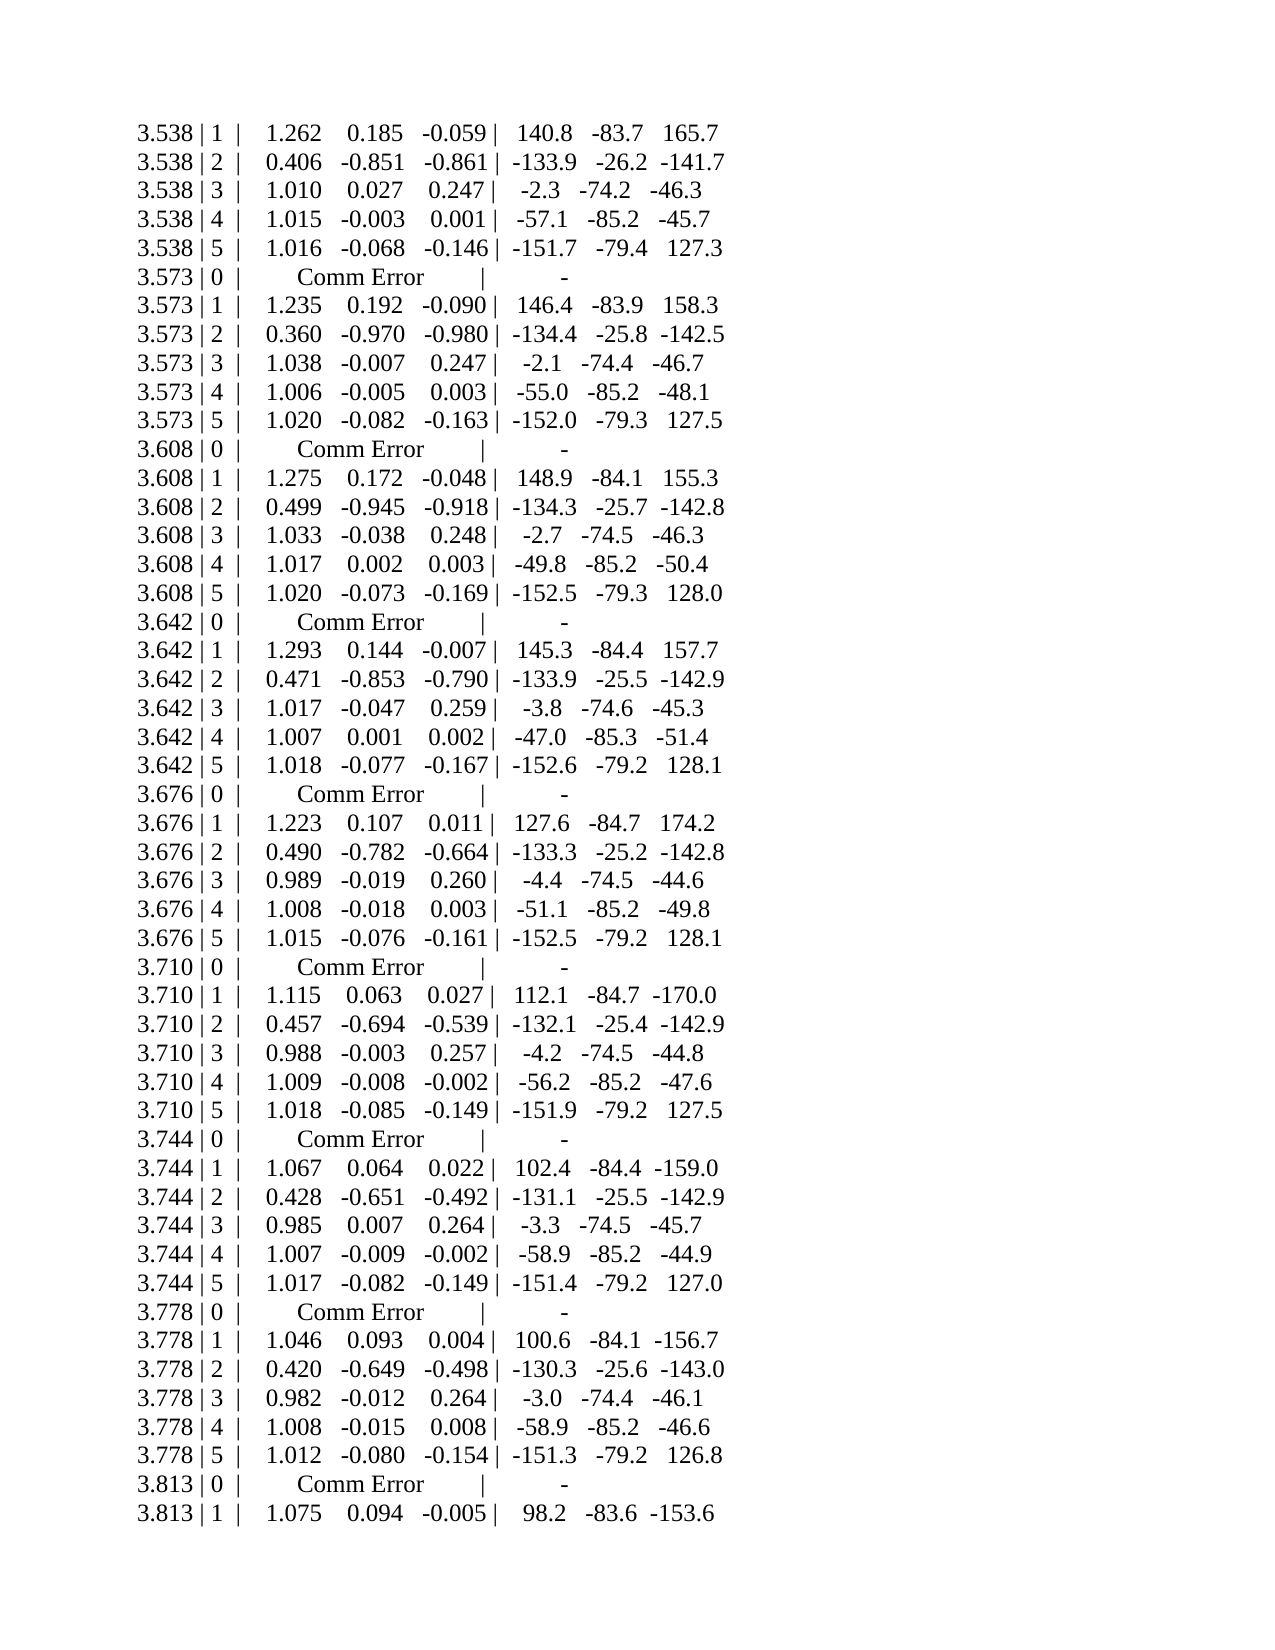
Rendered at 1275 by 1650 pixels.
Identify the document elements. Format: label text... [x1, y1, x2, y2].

text 3.642 | 5 | 1.018 -0.077 -0.167 | -152.6 -79.2 128.1 [118, 751, 1157, 779]
text 3.778 | 4 | 1.008 -0.015 0.008 | -58.9 -85.2 -46.6 [118, 1412, 1157, 1441]
text 3.573 | 5 | 1.020 -0.082 -0.163 | -152.0 -79.3 127.5 [118, 406, 1157, 434]
text 3.676 | 4 | 1.008 -0.018 0.003 | -51.1 -85.2 -49.8 [118, 894, 1157, 923]
text 3.573 | 4 | 1.006 -0.005 0.003 | -55.0 -85.2 -48.1 [118, 377, 1157, 406]
text 3.778 | 2 | 0.420 -0.649 -0.498 | -130.3 -25.6 -143.0 [118, 1354, 1157, 1383]
text 3.538 | 1 | 1.262 0.185 -0.059 | 140.8 -83.7 165.7 [118, 118, 1157, 147]
text 3.608 | 1 | 1.275 0.172 -0.048 | 148.9 -84.1 155.3 [118, 463, 1157, 492]
text 3.778 | 1 | 1.046 0.093 0.004 | 100.6 -84.1 -156.7 [118, 1326, 1157, 1354]
text 3.642 | 1 | 1.293 0.144 -0.007 | 145.3 -84.4 157.7 [118, 636, 1157, 664]
text 3.778 | 3 | 0.982 -0.012 0.264 | -3.0 -74.4 -46.1 [118, 1383, 1157, 1412]
text 3.573 | 1 | 1.235 0.192 -0.090 | 146.4 -83.9 158.3 [118, 291, 1157, 319]
text 3.710 | 2 | 0.457 -0.694 -0.539 | -132.1 -25.4 -142.9 [118, 1009, 1157, 1038]
text 3.710 | 5 | 1.018 -0.085 -0.149 | -151.9 -79.2 127.5 [118, 1096, 1157, 1124]
text 3.573 | 3 | 1.038 -0.007 0.247 | -2.1 -74.4 -46.7 [118, 348, 1157, 377]
text 3.710 | 4 | 1.009 -0.008 -0.002 | -56.2 -85.2 -47.6 [118, 1067, 1157, 1096]
text 3.710 | 1 | 1.115 0.063 0.027 | 112.1 -84.7 -170.0 [118, 981, 1157, 1009]
text 3.744 | 5 | 1.017 -0.082 -0.149 | -151.4 -79.2 127.0 [118, 1268, 1157, 1297]
text 3.744 | 2 | 0.428 -0.651 -0.492 | -131.1 -25.5 -142.9 [118, 1182, 1157, 1211]
text 3.642 | 2 | 0.471 -0.853 -0.790 | -133.9 -25.5 -142.9 [118, 664, 1157, 693]
text 3.642 | 3 | 1.017 -0.047 0.259 | -3.8 -74.6 -45.3 [118, 693, 1157, 722]
text 3.676 | 5 | 1.015 -0.076 -0.161 | -152.5 -79.2 128.1 [118, 923, 1157, 952]
text 3.642 | 0 | Comm Error | - [118, 607, 1157, 636]
text 3.744 | 4 | 1.007 -0.009 -0.002 | -58.9 -85.2 -44.9 [118, 1239, 1157, 1268]
text 3.676 | 0 | Comm Error | - [118, 779, 1157, 808]
text 3.573 | 2 | 0.360 -0.970 -0.980 | -134.4 -25.8 -142.5 [118, 319, 1157, 348]
text 3.538 | 2 | 0.406 -0.851 -0.861 | -133.9 -26.2 -141.7 [118, 147, 1157, 176]
text 3.676 | 3 | 0.989 -0.019 0.260 | -4.4 -74.5 -44.6 [118, 866, 1157, 894]
text 3.573 | 0 | Comm Error | - [118, 262, 1157, 291]
text 3.813 | 0 | Comm Error | - [118, 1469, 1157, 1498]
text 3.744 | 0 | Comm Error | - [118, 1124, 1157, 1153]
text 3.744 | 1 | 1.067 0.064 0.022 | 102.4 -84.4 -159.0 [118, 1153, 1157, 1182]
text 3.608 | 2 | 0.499 -0.945 -0.918 | -134.3 -25.7 -142.8 [118, 492, 1157, 521]
text 3.710 | 3 | 0.988 -0.003 0.257 | -4.2 -74.5 -44.8 [118, 1038, 1157, 1067]
text 3.608 | 0 | Comm Error | - [118, 434, 1157, 463]
text 3.778 | 5 | 1.012 -0.080 -0.154 | -151.3 -79.2 126.8 [118, 1441, 1157, 1469]
text 3.538 | 3 | 1.010 0.027 0.247 | -2.3 -74.2 -46.3 [118, 176, 1157, 204]
text 3.676 | 1 | 1.223 0.107 0.011 | 127.6 -84.7 174.2 [118, 808, 1157, 837]
text 3.608 | 5 | 1.020 -0.073 -0.169 | -152.5 -79.3 128.0 [118, 578, 1157, 607]
text 3.642 | 4 | 1.007 0.001 0.002 | -47.0 -85.3 -51.4 [118, 722, 1157, 751]
text 3.710 | 0 | Comm Error | - [118, 952, 1157, 981]
text 3.608 | 3 | 1.033 -0.038 0.248 | -2.7 -74.5 -46.3 [118, 521, 1157, 549]
text 3.676 | 2 | 0.490 -0.782 -0.664 | -133.3 -25.2 -142.8 [118, 837, 1157, 866]
text 3.778 | 0 | Comm Error | - [118, 1297, 1157, 1326]
text 3.608 | 4 | 1.017 0.002 0.003 | -49.8 -85.2 -50.4 [118, 549, 1157, 578]
text 3.813 | 1 | 1.075 0.094 -0.005 | 98.2 -83.6 -153.6 [118, 1498, 1157, 1527]
text 3.538 | 4 | 1.015 -0.003 0.001 | -57.1 -85.2 -45.7 [118, 204, 1157, 233]
text 3.744 | 3 | 0.985 0.007 0.264 | -3.3 -74.5 -45.7 [118, 1211, 1157, 1239]
text 3.538 | 5 | 1.016 -0.068 -0.146 | -151.7 -79.4 127.3 [118, 233, 1157, 262]
